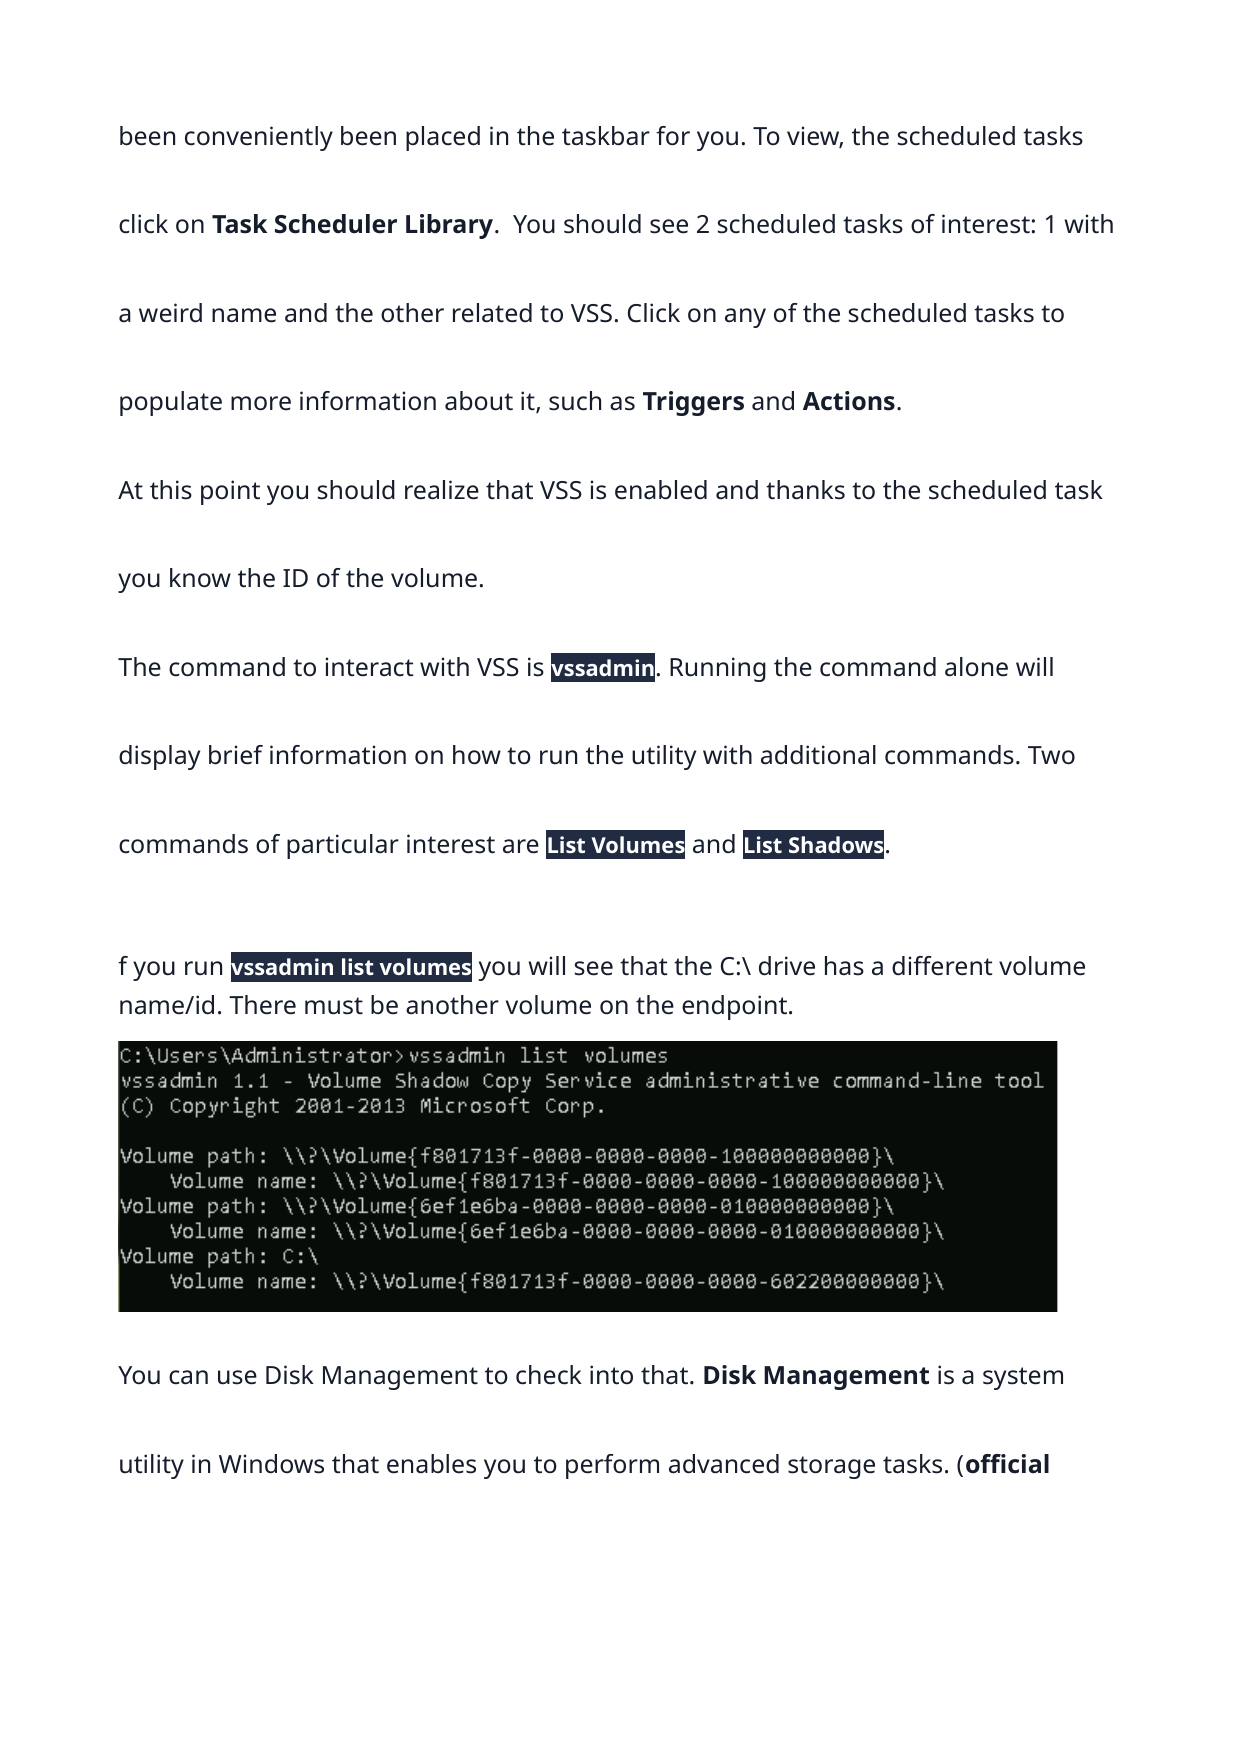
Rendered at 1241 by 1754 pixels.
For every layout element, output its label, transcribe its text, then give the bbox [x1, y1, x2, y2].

text The command to interact with VSS is vssadmin. Running the command alone will display brief information on how to run the utility with additional commands. Two commands of particular interest are List Volumes and List Shadows. [118, 649, 1122, 861]
text You can use Disk Management to check into that. Disk Management is a system utility in Windows that enables you to perform advanced storage tasks. (official [118, 1358, 1122, 1481]
text been conveniently been placed in the taskbar for you. To view, the scheduled tasks click on Task Scheduler Library. You should see 2 scheduled tasks of interest: 1 with a weird name and the other related to VSS. Click on any of the scheduled tasks to populate more information about it, such as Triggers and Actions. [118, 118, 1122, 418]
text f you run vssadmin list volumes you will see that the C:\ drive has a different volume name/id. There must be another volume on the endpoint. [118, 915, 1122, 1022]
text At this point you should realize that VSS is enabled and thanks to the scheduled task you know the ID of the volume. [118, 472, 1122, 595]
picture [118, 1041, 1058, 1312]
